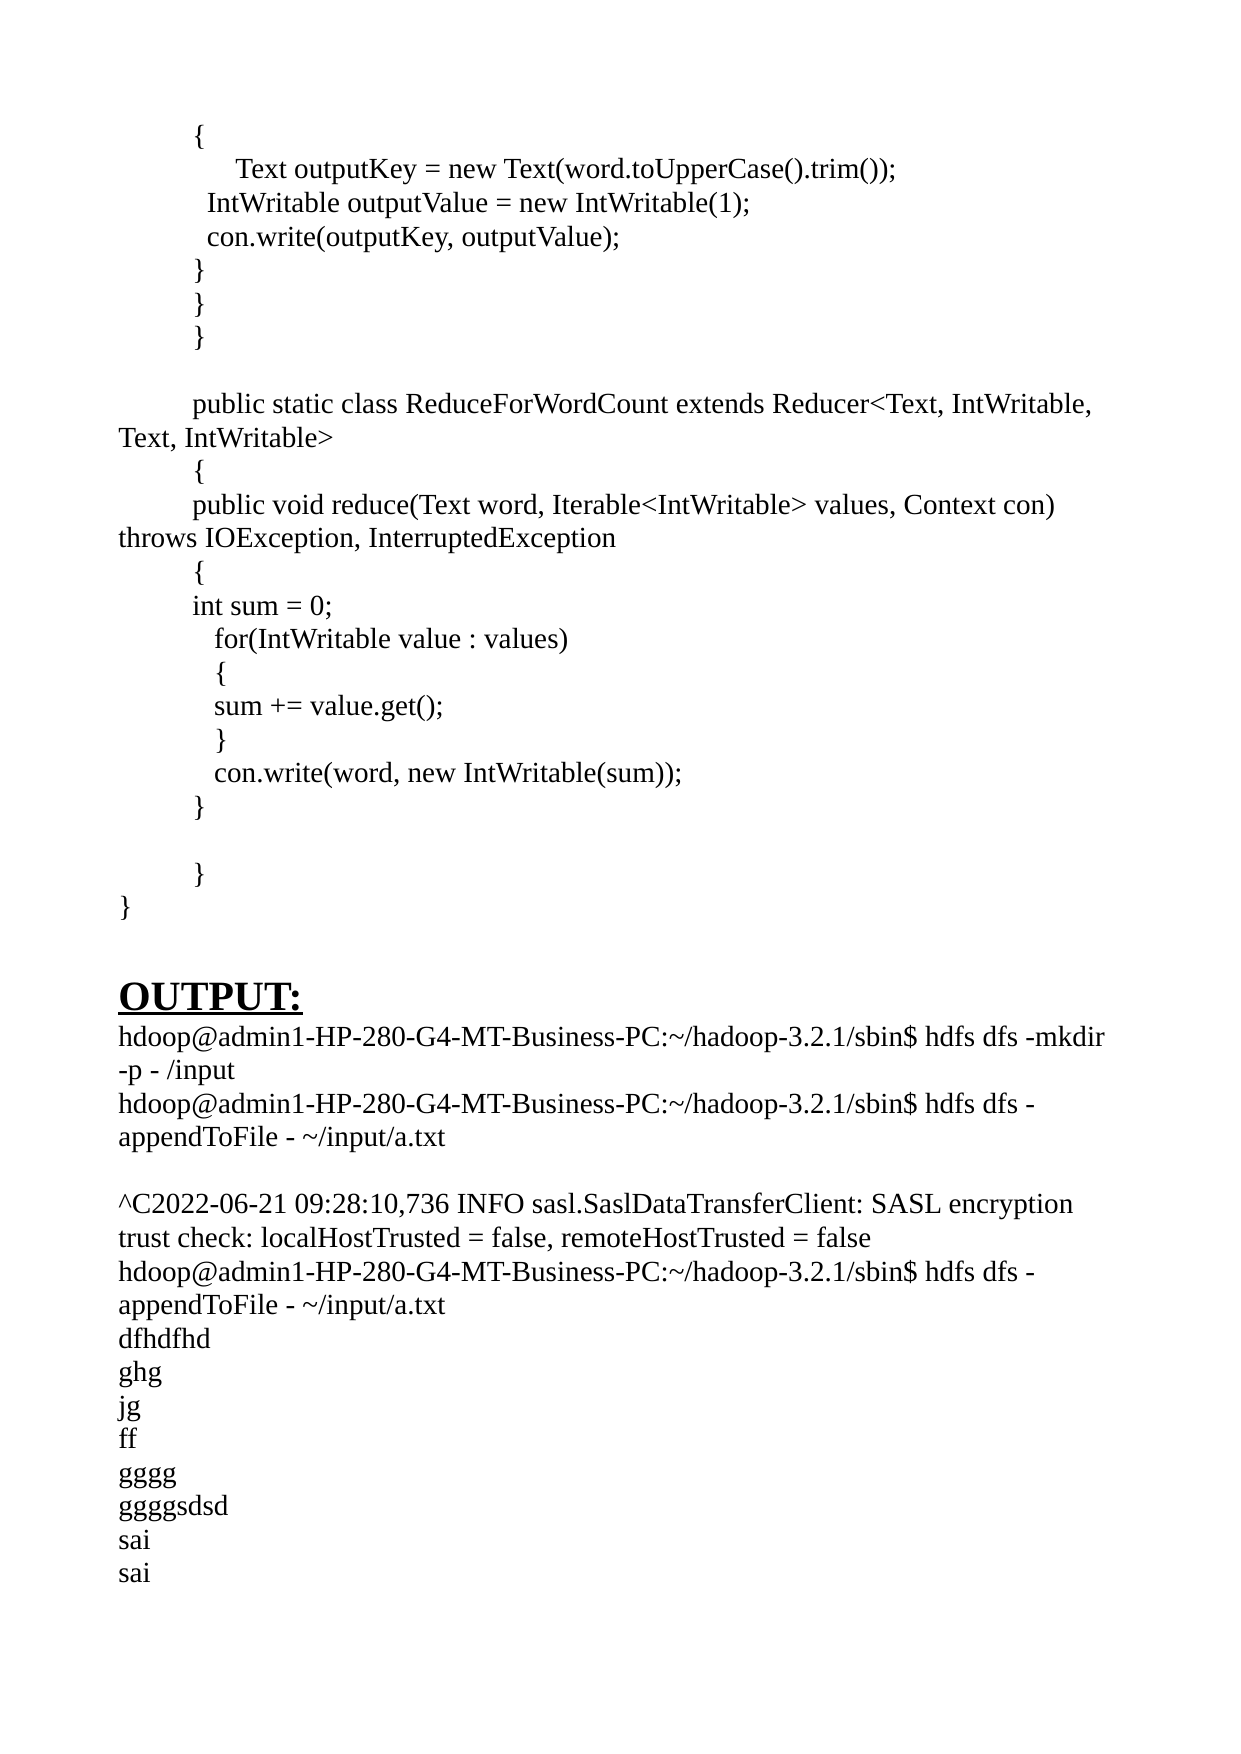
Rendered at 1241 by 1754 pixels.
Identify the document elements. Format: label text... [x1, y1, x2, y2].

text Text outputKey = new Text(word.toUpperCase().trim()); [118, 152, 1122, 185]
text ff [118, 1421, 1122, 1455]
text } [118, 856, 1122, 889]
text } [118, 889, 1122, 923]
text sai [118, 1556, 1122, 1589]
text hdoop@admin1-HP-280-G4-MT-Business-PC:~/hadoop-3.2.1/sbin$ hdfs dfs -mkdir -p - /input [118, 1019, 1122, 1086]
text sai [118, 1522, 1122, 1556]
text public static class ReduceForWordCount extends Reducer<Text, IntWritable, Text, IntWritable> [118, 386, 1122, 453]
text gggg [118, 1455, 1122, 1488]
text { [118, 453, 1122, 487]
text for(IntWritable value : values) [118, 621, 1122, 655]
text sum += value.get(); [118, 688, 1122, 722]
text } [118, 319, 1122, 353]
text { [118, 655, 1122, 688]
text { [118, 118, 1122, 152]
text } [118, 286, 1122, 319]
text { [118, 554, 1122, 588]
text ggggsdsd [118, 1488, 1122, 1522]
text dfhdfhd [118, 1321, 1122, 1354]
text jg [118, 1388, 1122, 1421]
text IntWritable outputValue = new IntWritable(1); [118, 185, 1122, 219]
text int sum = 0; [118, 588, 1122, 621]
text OUTPUT: [118, 971, 1122, 1019]
text ^C2022-06-21 09:28:10,736 INFO sasl.SaslDataTransferClient: SASL encryption trust check: localHostTrusted = false, remoteHostTrusted = false [118, 1187, 1122, 1254]
text } [118, 722, 1122, 755]
text } [118, 252, 1122, 286]
text } [118, 789, 1122, 822]
text con.write(outputKey, outputValue); [118, 219, 1122, 252]
text ghg [118, 1354, 1122, 1388]
text public void reduce(Text word, Iterable<IntWritable> values, Context con) throws IOException, InterruptedException [118, 487, 1122, 554]
text hdoop@admin1-HP-280-G4-MT-Business-PC:~/hadoop-3.2.1/sbin$ hdfs dfs -appendToFile - ~/input/a.txt [118, 1086, 1122, 1153]
text con.write(word, new IntWritable(sum)); [118, 755, 1122, 789]
text hdoop@admin1-HP-280-G4-MT-Business-PC:~/hadoop-3.2.1/sbin$ hdfs dfs -appendToFile - ~/input/a.txt [118, 1254, 1122, 1321]
